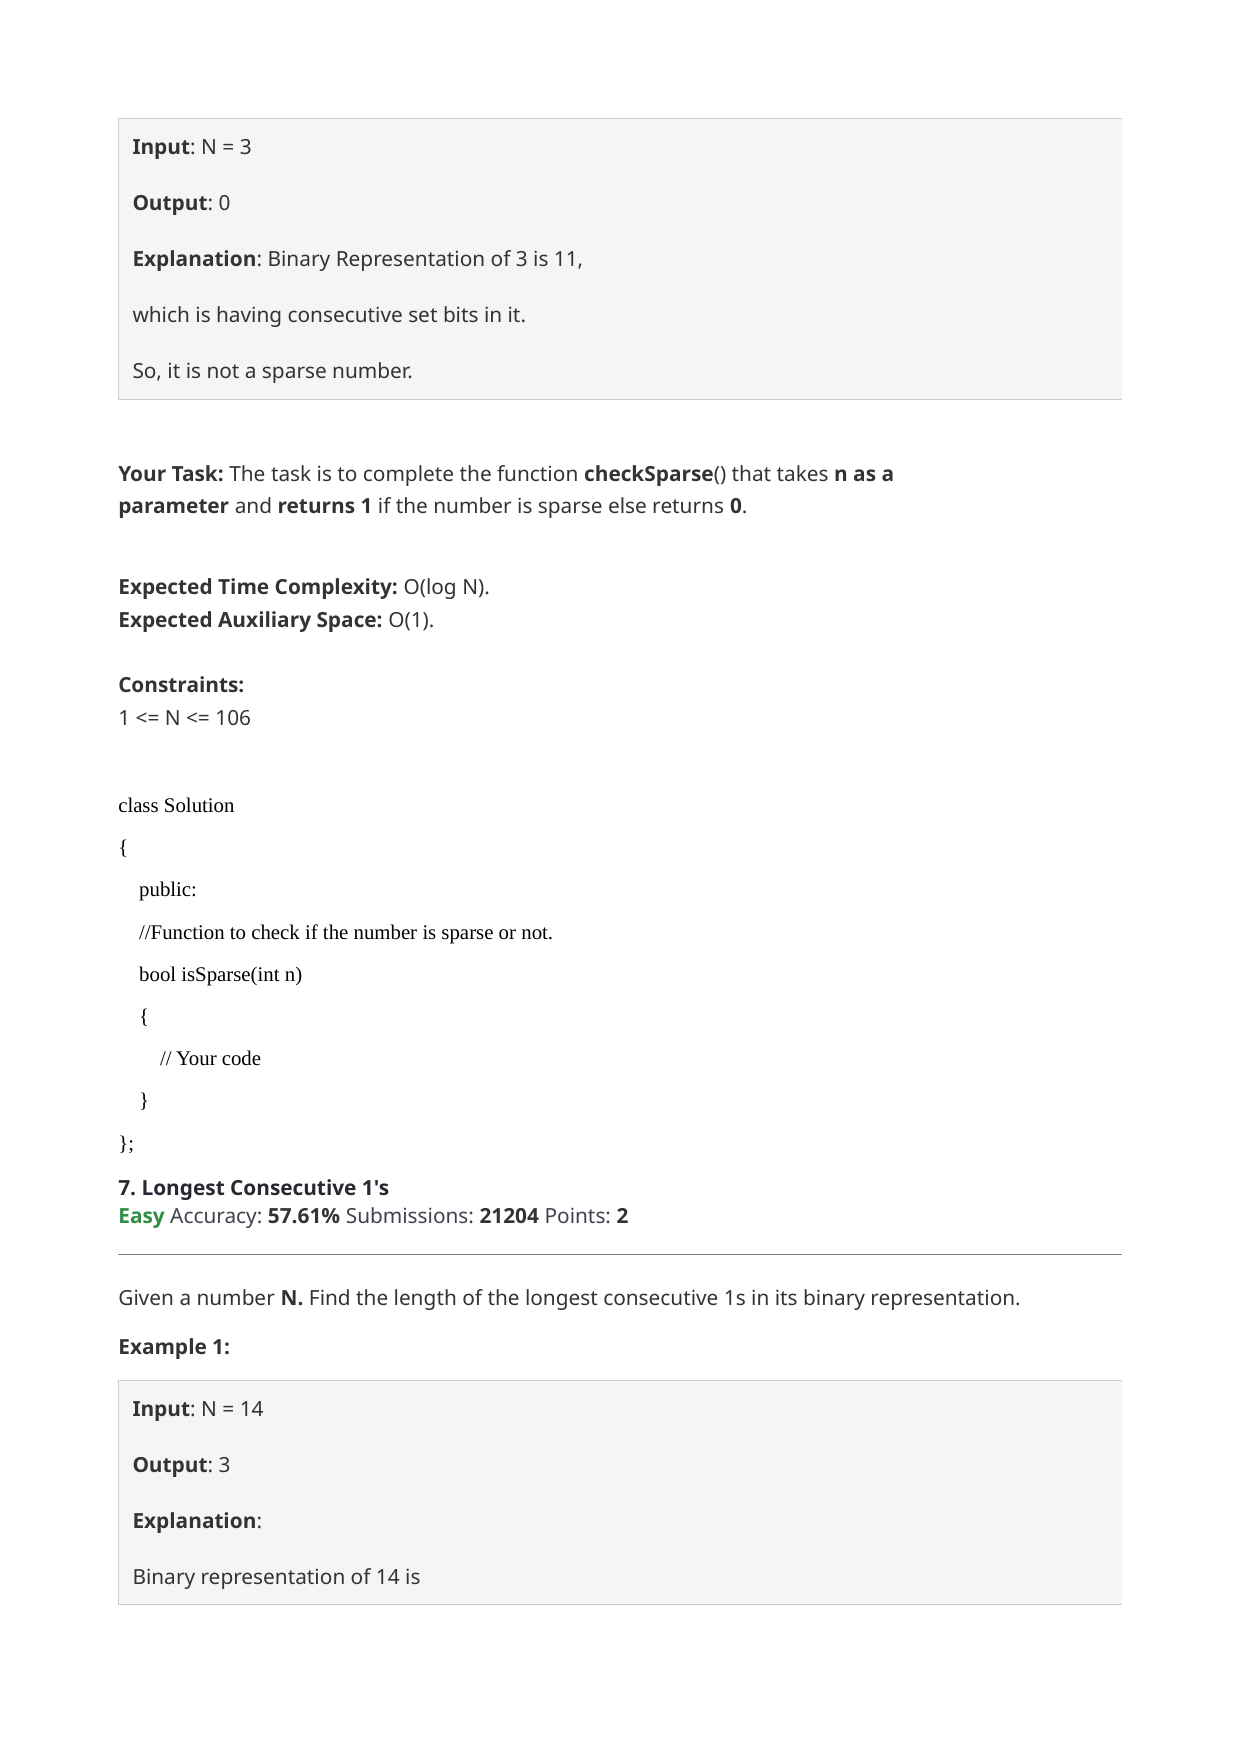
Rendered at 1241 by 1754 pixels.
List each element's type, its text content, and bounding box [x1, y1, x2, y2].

text }; [118, 1131, 1122, 1154]
text Your Task: The task is to complete the function checkSparse() that takes n as a parameter and returns 1 if the number is sparse else returns 0. [118, 426, 1122, 520]
text { [118, 835, 1122, 859]
text public: [118, 877, 1122, 901]
text Binary representation of 14 is [119, 1548, 1122, 1604]
text Output: 0 [119, 174, 1122, 217]
text //Function to check if the number is sparse or not. [118, 919, 1122, 944]
text Output: 3 [119, 1436, 1122, 1478]
text Explanation: [119, 1492, 1122, 1534]
text Input: N = 3 [119, 119, 1122, 161]
text which is having consecutive set bits in it. [119, 286, 1122, 328]
text Example 1: [118, 1332, 1122, 1360]
text { [118, 1004, 1122, 1028]
text Easy Accuracy: 57.61% Submissions: 21204 Points: 2 [118, 1201, 1099, 1229]
text Explanation: Binary Representation of 3 is 11, [119, 230, 1122, 273]
text So, it is not a sparse number. [119, 342, 1122, 399]
text Given a number N. Find the length of the longest consecutive 1s in its binary representation. [118, 1283, 1122, 1312]
text class Solution [118, 793, 1122, 817]
text } [118, 1088, 1122, 1112]
text // Your code [118, 1046, 1122, 1070]
text bool isSparse(int n) [118, 962, 1122, 986]
text 7. Longest Consecutive 1's [118, 1173, 1122, 1201]
text Expected Time Complexity: O(log N). Expected Auxiliary Space: O(1). Constraints: 1 <= N <= 106 [118, 539, 1122, 731]
text Input: N = 14 [119, 1381, 1122, 1423]
